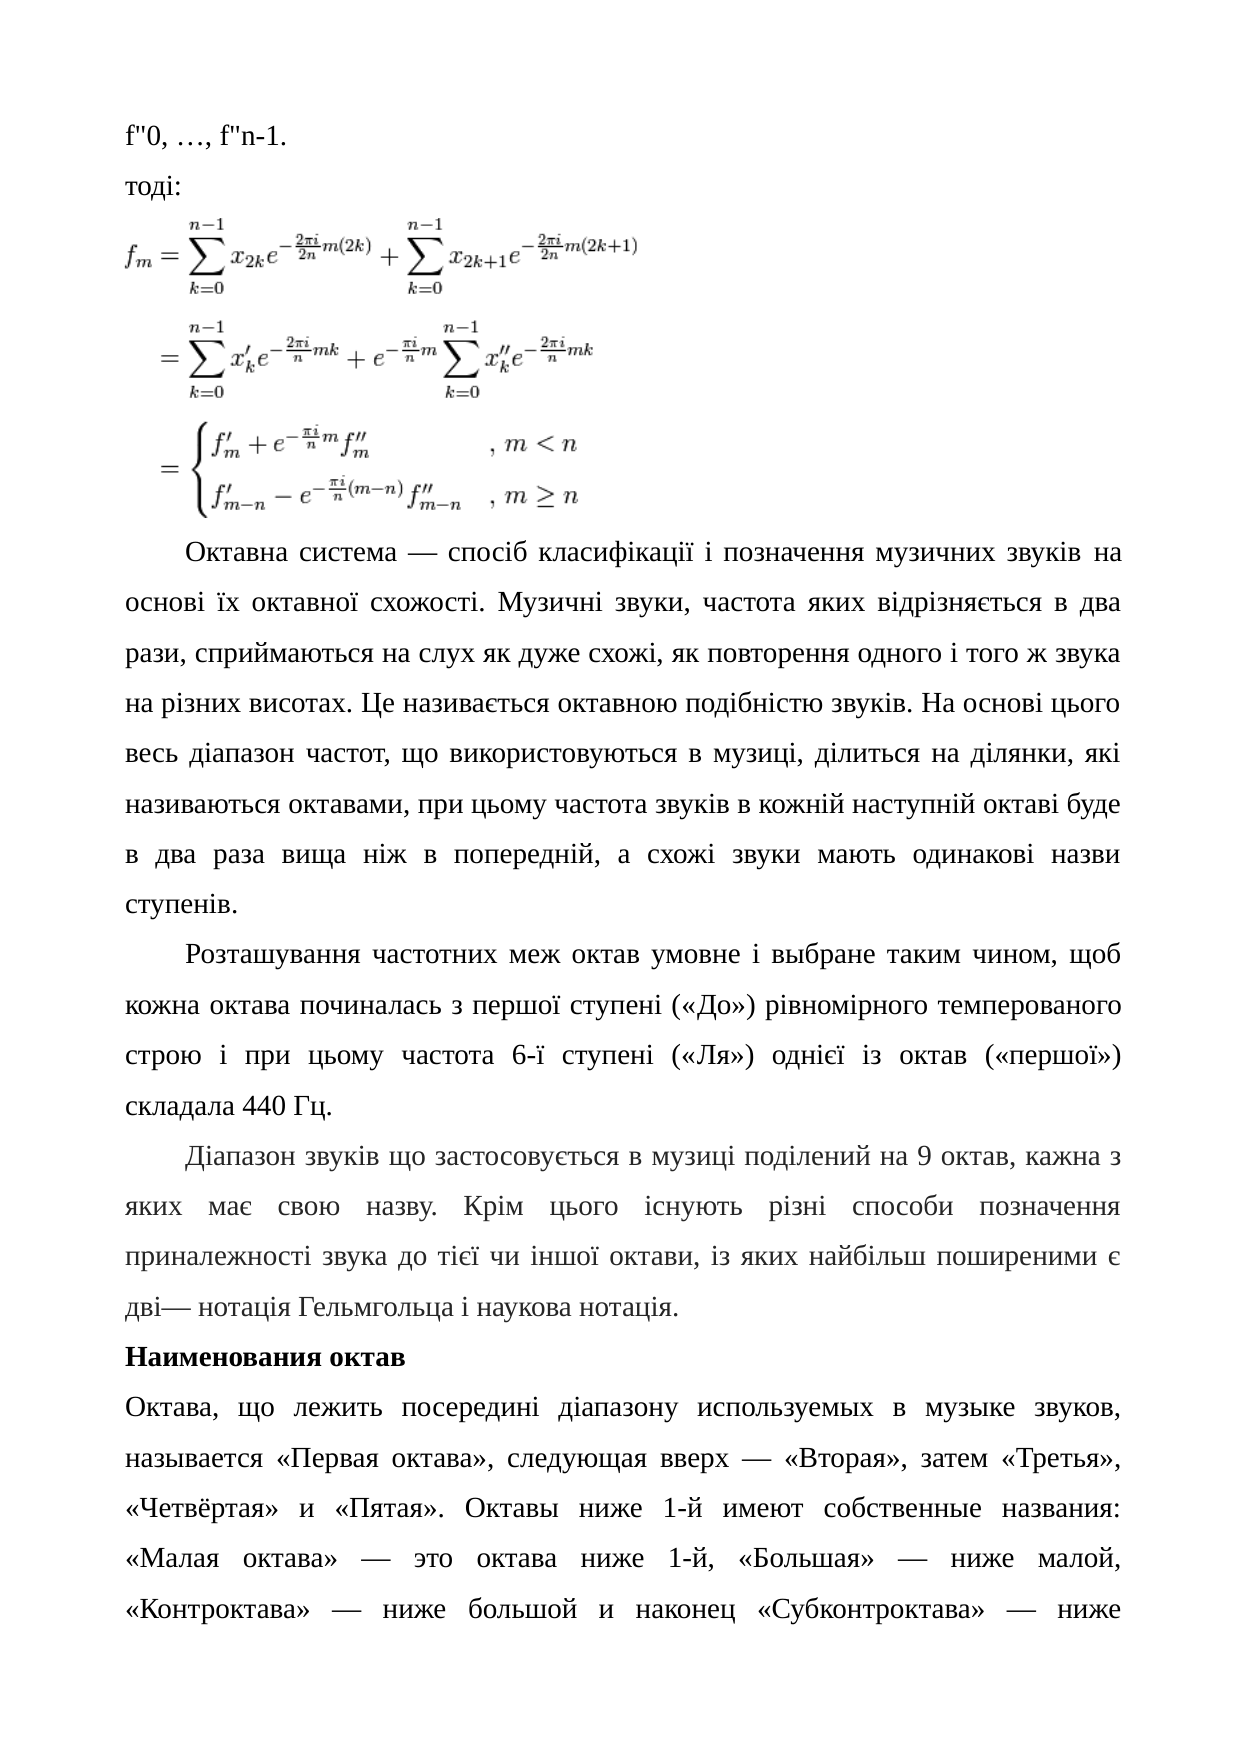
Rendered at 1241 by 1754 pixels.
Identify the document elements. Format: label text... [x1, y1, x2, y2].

text Наименования октав [125, 1339, 1122, 1373]
text Розташування частотних меж октав умовне і выбране таким чином, щоб кожна октава починалась з першої ступені («До») рівномірного темперованого строю і при цьому частота 6-ї ступені («Ля») однієї із октав («першої») складала 440 Гц. [125, 937, 1122, 1121]
text Октавна система — спосіб класифікації і позначення музичних звуків на основі їх октавної схожості. Музичні звуки, частота яких відрізняється в два рази, сприймаються на слух як дуже схожі, як повторення одного і того ж звука на різних висотах. Це називається октавною подібністю звуків. На основі цього весь діапазон частот, що використовуються в музиці, ділиться на ділянки, які називаються октавами, при цьому частота звуків в кожній наступній октаві буде в два раза вища ніж в попередній, а схожі звуки мають одинакові назви ступенів. [125, 534, 1122, 920]
text Октава, що лежить посередині діапазону используемых в музыке звуков, называется «Первая октава», следующая вверх — «Вторая», затем «Третья», «Четвёртая» и «Пятая». Октавы ниже 1-й имеют собственные названия: «Малая октава» — это октава ниже 1-й, «Большая» — ниже малой, «Контроктава» — ниже большой и наконец «Субконтроктава» — ниже [125, 1389, 1122, 1624]
picture [124, 218, 638, 518]
text тоді: [125, 168, 1122, 202]
text Діапазон звуків що застосовується в музиці поділений на 9 октав, кажна з яких має свою назву. Крім цього існують різні способи позначення приналежності звука до тієї чи іншої октави, із яких найбільш поширеними є дві— нотація Гельмгольца і наукова нотація. [125, 1138, 1122, 1322]
text f"0, …, f"n-1. [125, 118, 1122, 152]
